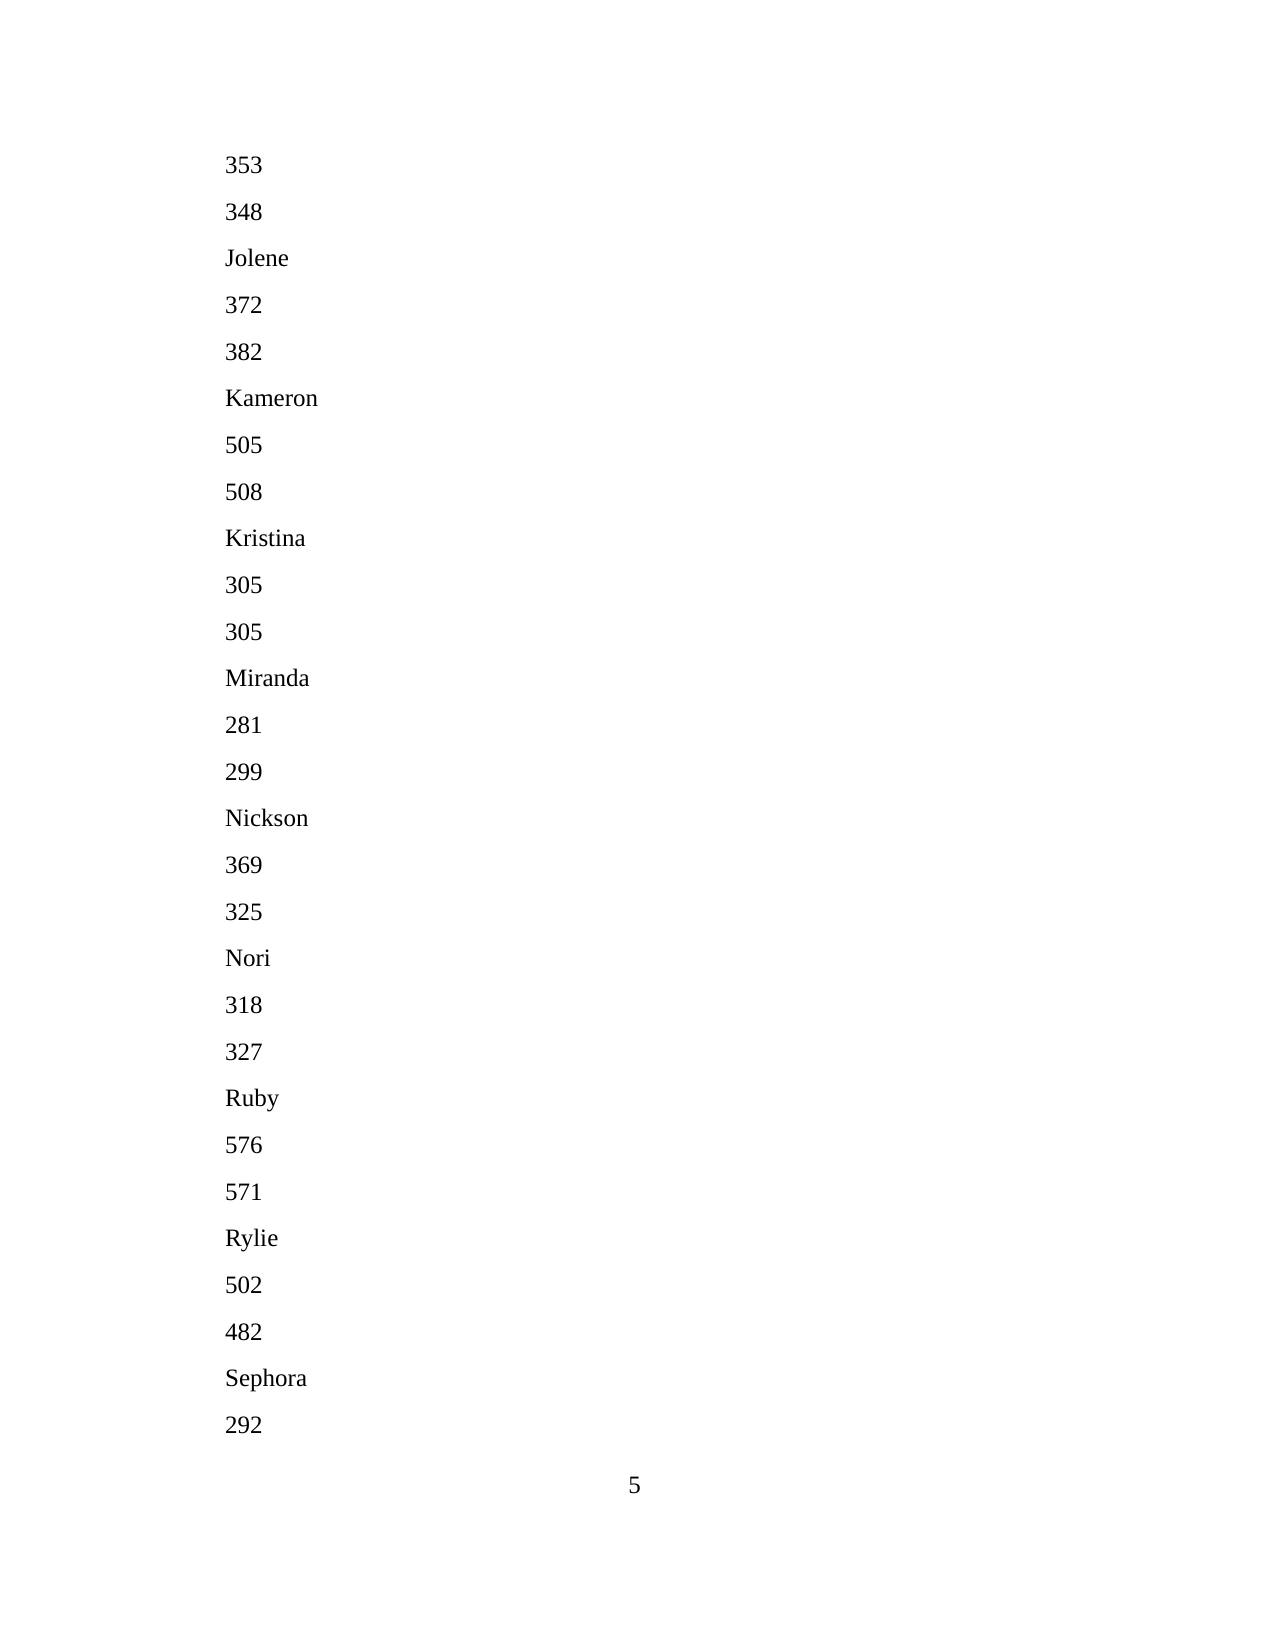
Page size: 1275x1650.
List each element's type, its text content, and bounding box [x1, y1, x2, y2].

list Sephora [187, 1363, 1125, 1392]
list 348 [187, 197, 1125, 225]
list Jolene [187, 243, 1125, 272]
list 305 [187, 570, 1125, 599]
list 502 [187, 1270, 1125, 1299]
list 382 [187, 337, 1125, 365]
list 508 [187, 477, 1125, 505]
list 318 [187, 990, 1125, 1019]
list 305 [187, 617, 1125, 645]
list 505 [187, 430, 1125, 459]
list Kristina [187, 523, 1125, 552]
list 369 [187, 850, 1125, 879]
list 353 [187, 150, 1125, 179]
list Miranda [187, 663, 1125, 692]
list 571 [187, 1177, 1125, 1205]
list Ruby [187, 1083, 1125, 1112]
list 299 [187, 757, 1125, 785]
list 292 [187, 1410, 1125, 1439]
list 372 [187, 290, 1125, 319]
list Rylie [187, 1223, 1125, 1252]
list 576 [187, 1130, 1125, 1159]
list Nickson [187, 803, 1125, 832]
list Kameron [187, 383, 1125, 412]
list Nori [187, 943, 1125, 972]
list 482 [187, 1317, 1125, 1345]
list 281 [187, 710, 1125, 739]
list 327 [187, 1037, 1125, 1065]
list 325 [187, 897, 1125, 925]
